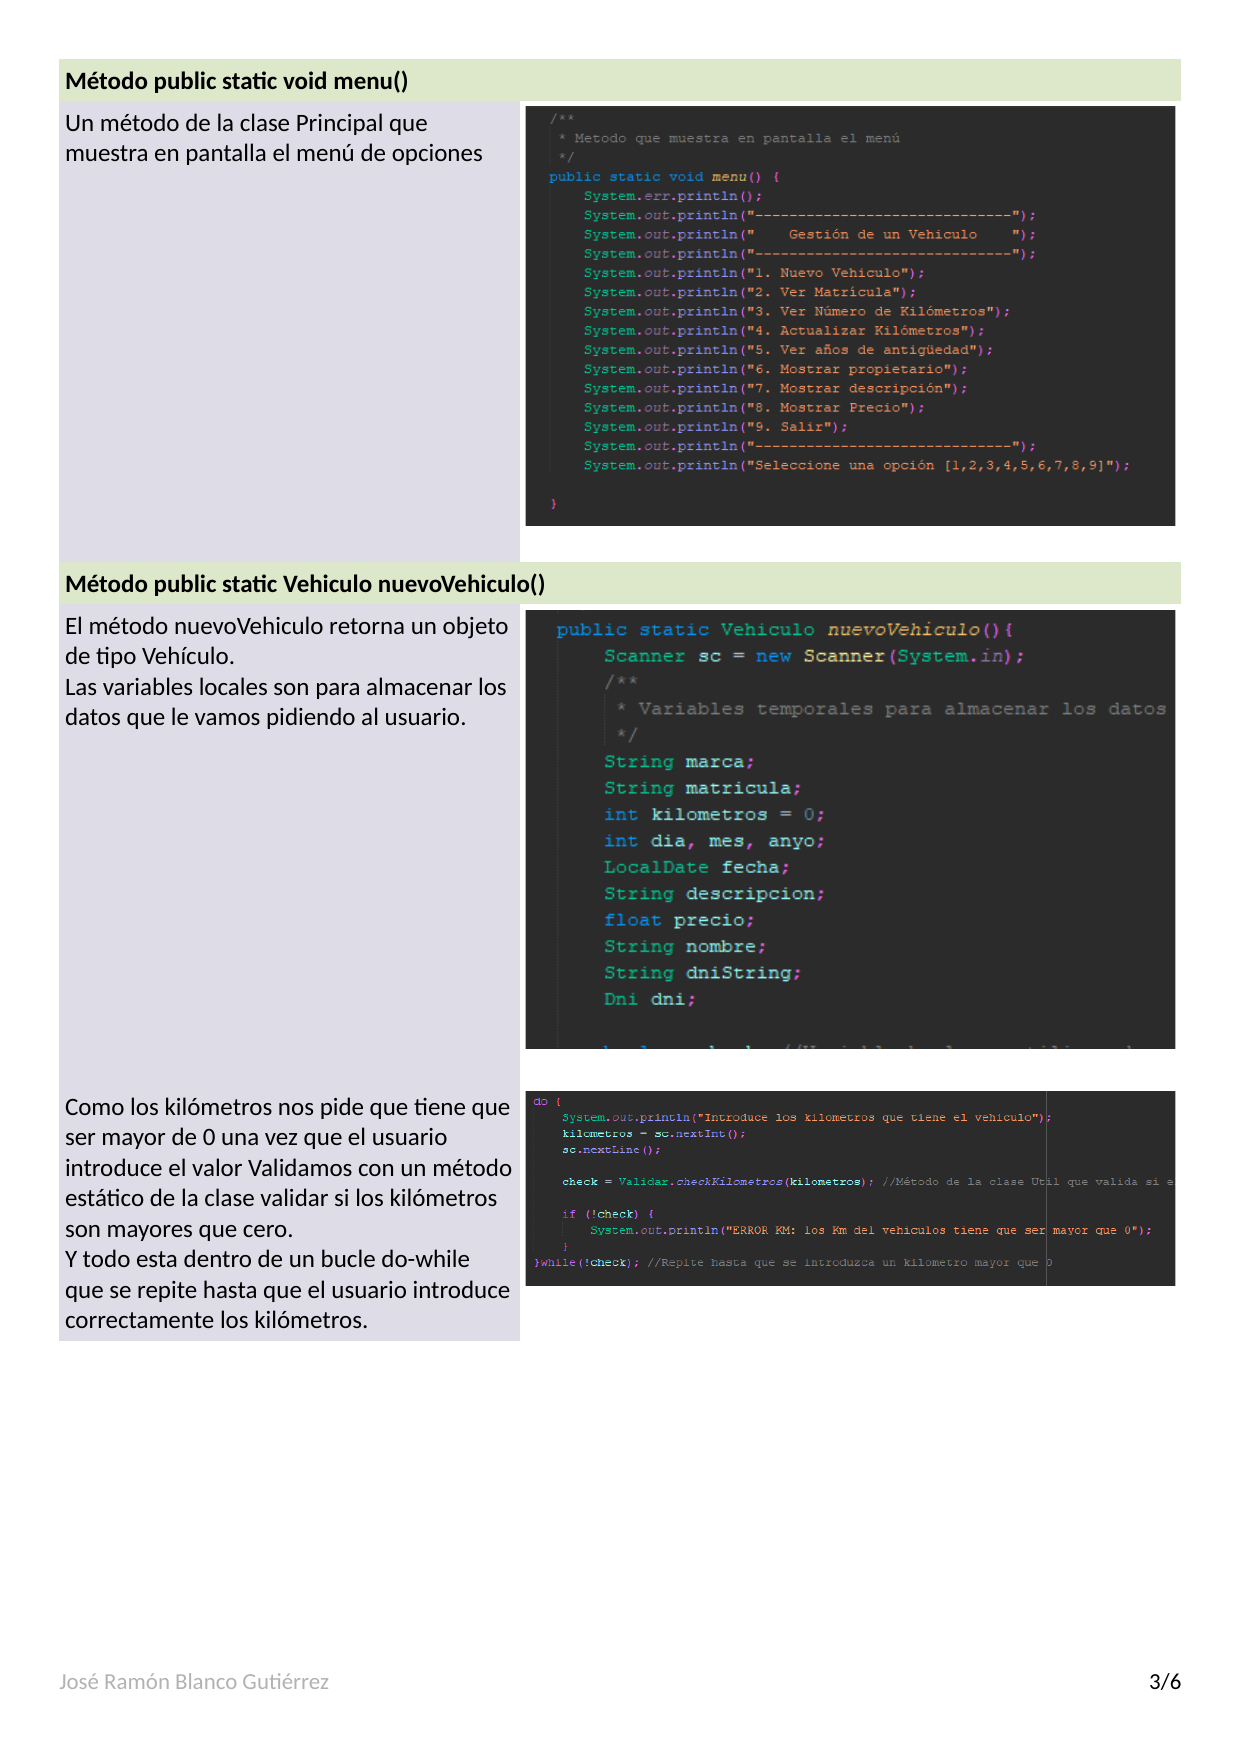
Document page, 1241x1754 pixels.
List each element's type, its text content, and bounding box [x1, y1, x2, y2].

table_cell [520, 604, 1181, 1085]
picture [525, 610, 1176, 1049]
table_cell El método nuevoVehiculo retorna un objeto de tipo Vehículo. Las variables locales son para almacenar los datos que le vamos pidiendo al usuario. [59, 604, 520, 1085]
picture [525, 1091, 1176, 1286]
table_cell [520, 59, 1181, 101]
table_cell [520, 1085, 1181, 1341]
table_cell Un método de la clase Principal que muestra en pantalla el menú de opciones [59, 101, 520, 562]
table_cell Como los kilómetros nos pide que tiene que ser mayor de 0 una vez que el usuario introduce el valor Validamos con un método estático de la clase validar si los kilómetros son mayores que cero. Y todo esta dentro de un bucle do-while que se repite hasta que el usuario introduce correctamente los kilómetros. [59, 1085, 520, 1341]
table_cell [520, 101, 1181, 562]
table_cell Método public static void menu() [59, 59, 520, 101]
picture [525, 106, 1176, 526]
table_cell Método public static Vehiculo nuevoVehiculo() [59, 562, 1181, 604]
